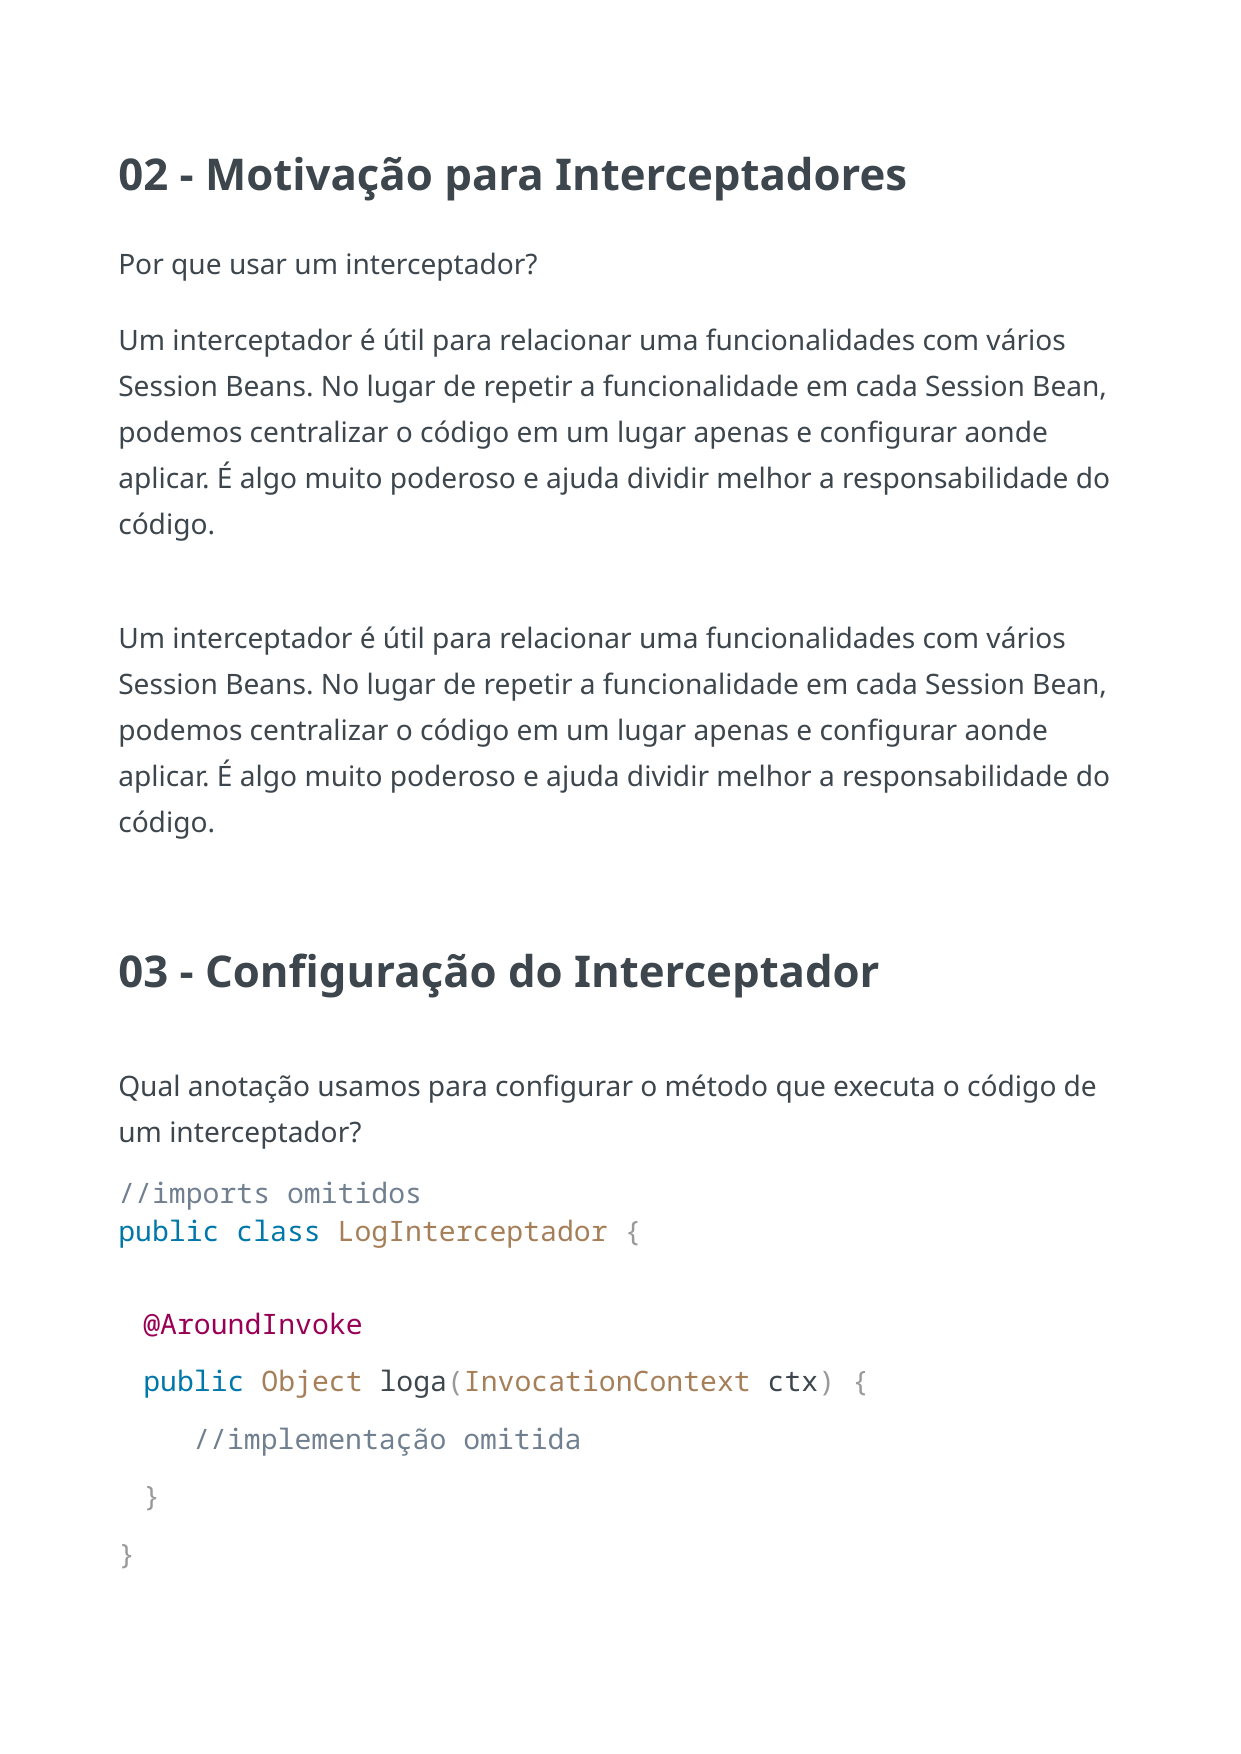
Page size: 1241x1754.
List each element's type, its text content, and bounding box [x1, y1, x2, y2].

subtitle 02 - Motivação para Interceptadores [118, 143, 1122, 203]
text public Object loga(InvocationContext ctx) { [118, 1362, 1122, 1400]
text Um interceptador é útil para relacionar uma funcionalidades com vários Session Beans. No lugar de repetir a funcionalidade em cada Session Bean, podemos centralizar o código em um lugar apenas e configurar aonde aplicar. É algo muito poderoso e ajuda dividir melhor a responsabilidade do código. [118, 321, 1122, 543]
text } [118, 1477, 1122, 1515]
text @AroundInvoke [118, 1304, 1122, 1343]
text } [118, 1534, 1122, 1573]
subtitle 03 - Configuração do Interceptador [118, 941, 1122, 1001]
text Qual anotação usamos para configurar o método que executa o código de um interceptador? [118, 1067, 1122, 1151]
text public class LogInterceptador { [118, 1211, 1122, 1250]
text Por que usar um interceptador? [118, 244, 1122, 282]
text Um interceptador é útil para relacionar uma funcionalidades com vários Session Beans. No lugar de repetir a funcionalidade em cada Session Bean, podemos centralizar o código em um lugar apenas e configurar aonde aplicar. É algo muito poderoso e ajuda dividir melhor a responsabilidade do código. [118, 618, 1122, 840]
text //implementação omitida [118, 1419, 1122, 1458]
text //imports omitidos [118, 1173, 1122, 1211]
